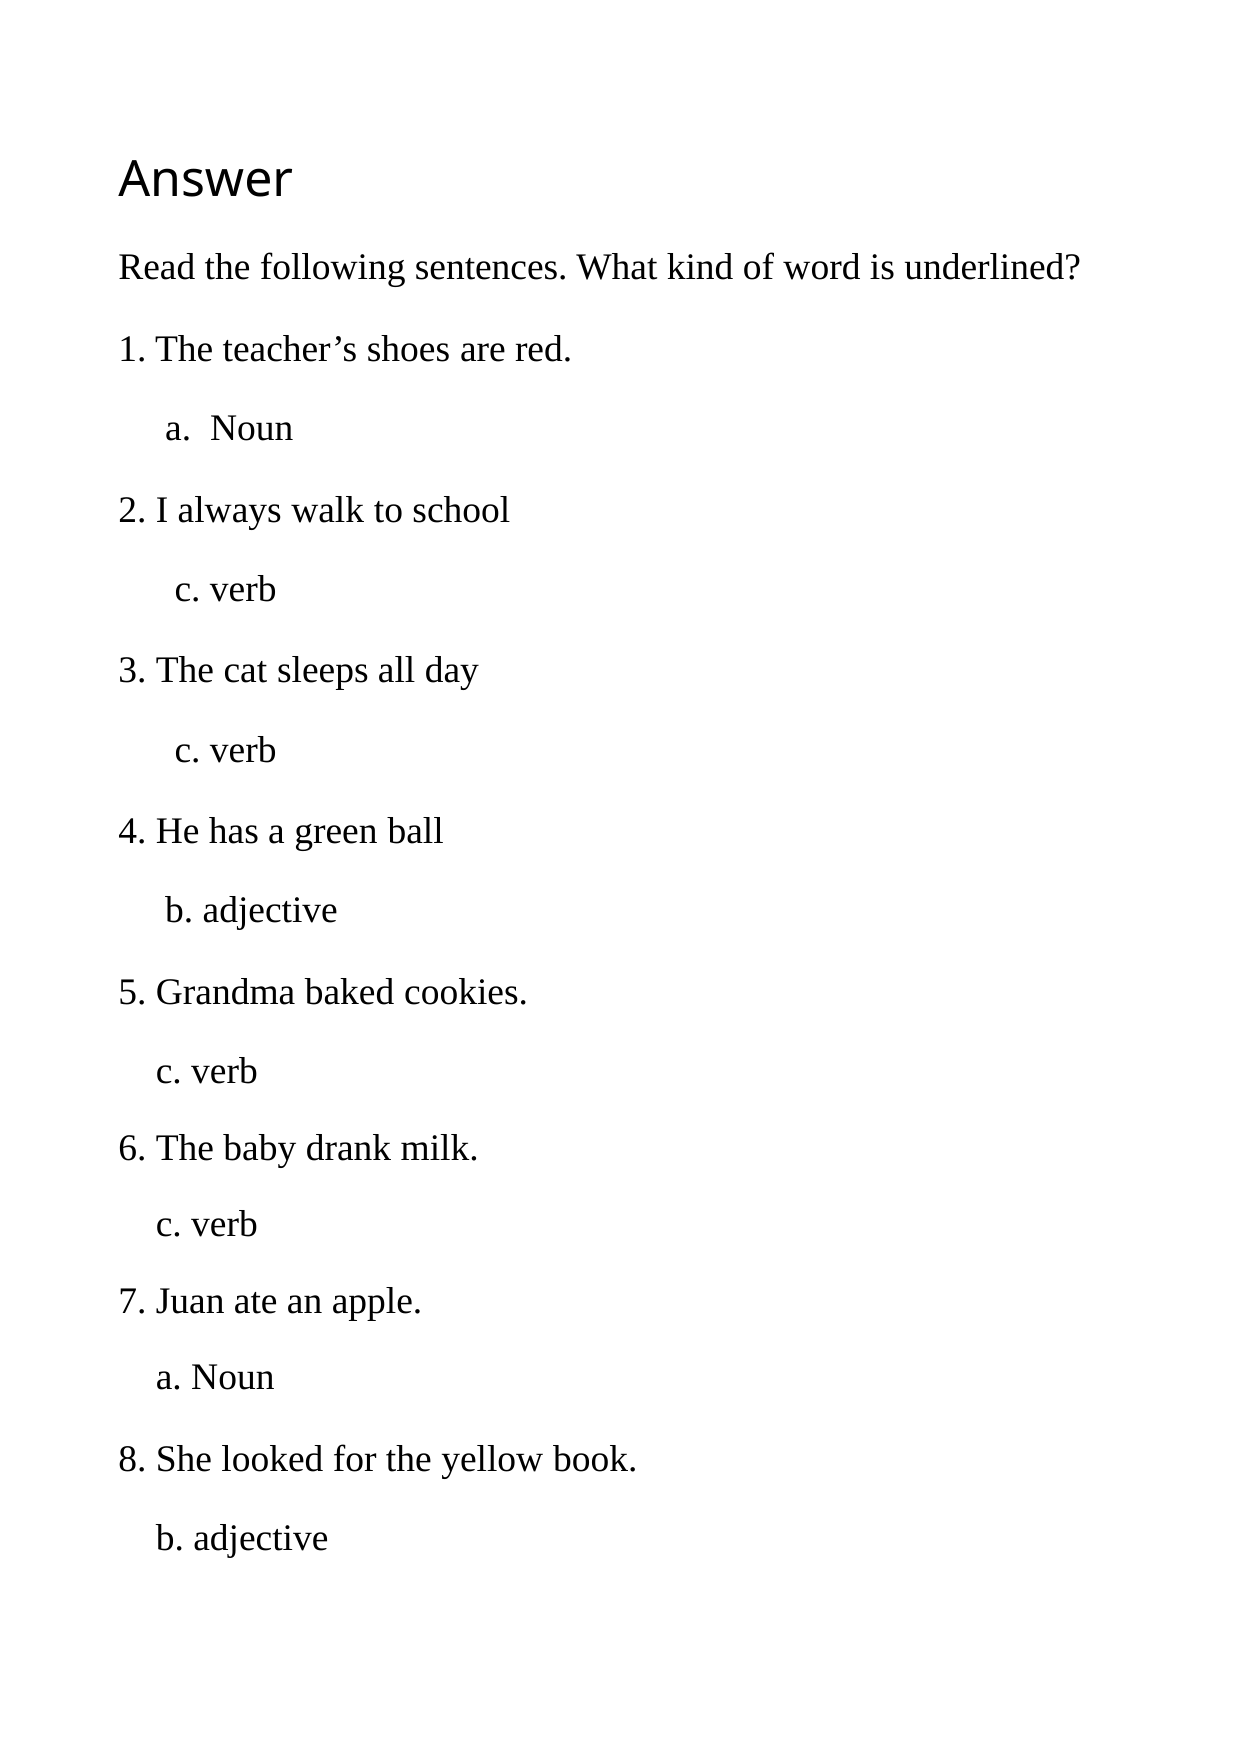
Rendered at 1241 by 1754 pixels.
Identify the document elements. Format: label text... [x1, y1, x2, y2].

subtitle a. Noun [118, 405, 1122, 448]
subtitle a. Noun [118, 1354, 1122, 1398]
subtitle 4. He has a green ball [118, 803, 1122, 854]
subtitle b. adjective [118, 1515, 1122, 1558]
subtitle c. verb [118, 1202, 1122, 1245]
subtitle 1. The teacher’s shoes are red. [118, 321, 1122, 372]
subtitle c. verb [118, 566, 1122, 609]
subtitle 3. The cat sleeps all day [118, 643, 1122, 694]
subtitle c. verb [118, 727, 1122, 770]
subtitle c. verb [118, 1049, 1122, 1092]
subtitle 8. She looked for the yellow book. [118, 1431, 1122, 1482]
subtitle Answer [118, 143, 1122, 211]
subtitle Read the following sentences. What kind of word is underlined? [118, 244, 1122, 288]
subtitle 5. Grandma baked cookies. [118, 964, 1122, 1015]
subtitle 2. I always walk to school [118, 482, 1122, 533]
subtitle b. adjective [118, 888, 1122, 931]
subtitle 6. The baby drank milk. [118, 1125, 1122, 1168]
subtitle 7. Juan ate an apple. [118, 1278, 1122, 1321]
